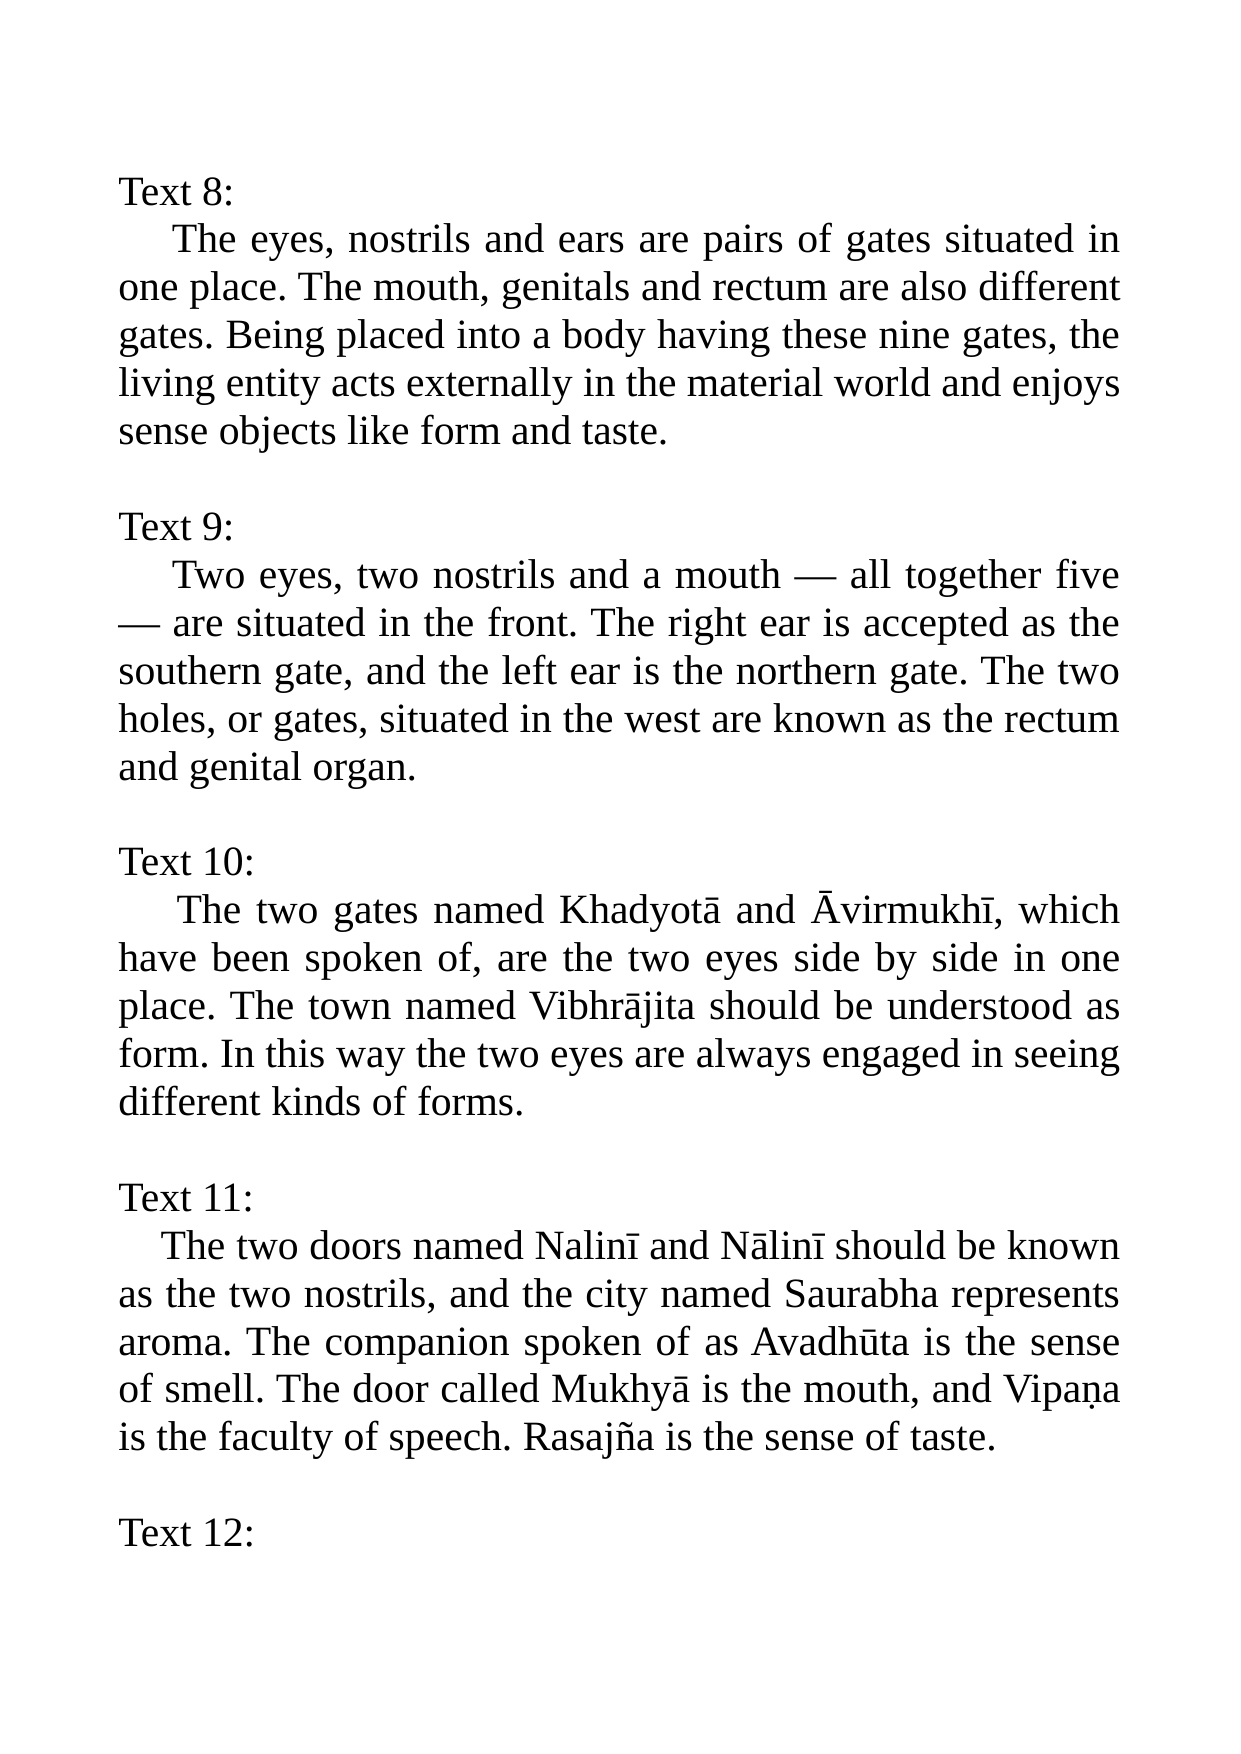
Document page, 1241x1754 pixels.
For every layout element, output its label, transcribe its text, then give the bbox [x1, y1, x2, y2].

text The two gates named Khadyotā and Āvirmukhī, which have been spoken of, are the two eyes side by side in one place. The town named Vibhrājita should be understood as form. In this way the two eyes are always engaged in seeing different kinds of forms. [118, 885, 1122, 1124]
text Text 10: [118, 837, 1122, 885]
text Text 11: [118, 1172, 1122, 1220]
text The two doors named Nalinī and Nālinī should be known as the two nostrils, and the city named Saurabha represents aroma. The companion spoken of as Avadhūta is the sense of smell. The door called Mukhyā is the mouth, and Vipaṇa is the faculty of speech. Rasajña is the sense of taste. [118, 1220, 1122, 1460]
text The eyes, nostrils and ears are pairs of gates situated in one place. The mouth, genitals and rectum are also different gates. Being placed into a body having these nine gates, the living entity acts externally in the material world and enjoys sense objects like form and taste. [118, 214, 1122, 453]
text Two eyes, two nostrils and a mouth — all together five — are situated in the front. The right ear is accepted as the southern gate, and the left ear is the northern gate. The two holes, or gates, situated in the west are known as the rectum and genital organ. [118, 549, 1122, 789]
text Text 9: [118, 501, 1122, 549]
text Text 8: [118, 166, 1122, 214]
text Text 12: [118, 1508, 1122, 1556]
